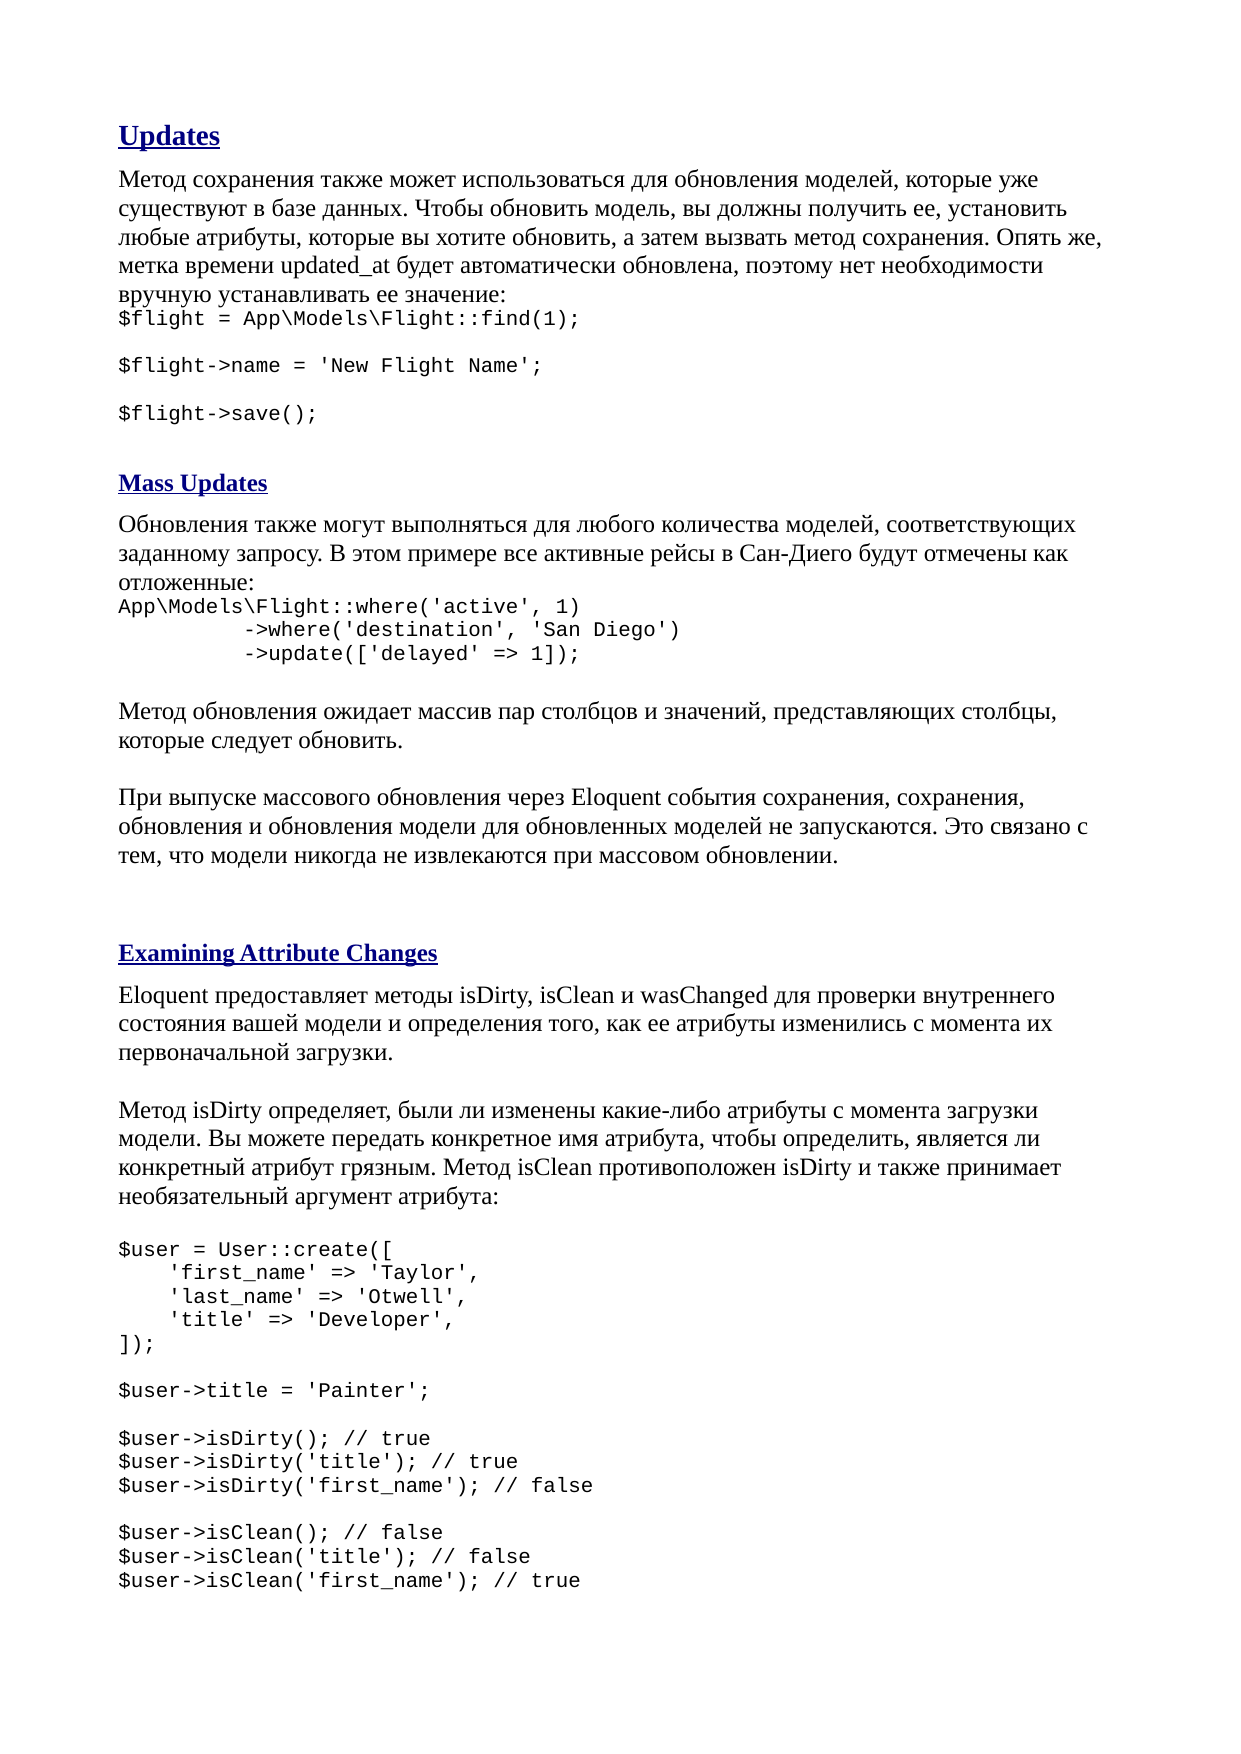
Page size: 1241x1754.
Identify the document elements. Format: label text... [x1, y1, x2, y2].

subtitle Mass Updates [118, 468, 1122, 497]
text Eloquent предоставляет методы isDirty, isClean и wasChanged для проверки внутреннего состояния вашей модели и определения того, как ее атрибуты изменились с момента их первоначальной загрузки. Метод isDirty определяет, были ли изменены какие-либо атрибуты с момента загрузки модели. Вы можете передать конкретное имя атрибута, чтобы определить, является ли конкретный атрибут грязным. Метод isClean противоположен isDirty и также принимает необязательный аргумент атрибута: [118, 980, 1122, 1210]
text $user->isDirty('title'); // true [118, 1451, 1122, 1475]
text $user->isDirty(); // true [118, 1428, 1122, 1451]
text Обновления также могут выполняться для любого количества моделей, соответствующих заданному запросу. В этом примере все активные рейсы в Сан-Диего будут отмечены как отложенные: [118, 509, 1122, 596]
text $user->isClean('title'); // false [118, 1546, 1122, 1569]
text $flight->save(); [118, 402, 1122, 426]
text $user->isClean(); // false [118, 1522, 1122, 1546]
subtitle Examining Attribute Changes [118, 938, 1122, 967]
text $user = User::create([ [118, 1238, 1122, 1262]
text ]); [118, 1333, 1122, 1357]
text Метод сохранения также может использоваться для обновления моделей, которые уже существуют в базе данных. Чтобы обновить модель, вы должны получить ее, установить любые атрибуты, которые вы хотите обновить, а затем вызвать метод сохранения. Опять же, метка времени updated_at будет автоматически обновлена, поэтому нет необходимости вручную устанавливать ее значение: [118, 164, 1122, 308]
text ->update(['delayed' => 1]); [118, 643, 1122, 667]
text 'title' => 'Developer', [118, 1309, 1122, 1333]
text App\Models\Flight::where('active', 1) [118, 596, 1122, 619]
text Метод обновления ожидает массив пар столбцов и значений, представляющих столбцы, которые следует обновить. При выпуске массового обновления через Eloquent события сохранения, сохранения, обновления и обновления модели для обновленных моделей не запускаются. Это связано с тем, что модели никогда не извлекаются при массовом обновлении. [118, 696, 1122, 868]
text $user->isClean('first_name'); // true [118, 1569, 1122, 1593]
text $flight->name = 'New Flight Name'; [118, 355, 1122, 379]
text $user->isDirty('first_name'); // false [118, 1475, 1122, 1499]
text $flight = App\Models\Flight::find(1); [118, 308, 1122, 332]
text ->where('destination', 'San Diego') [118, 619, 1122, 643]
text $user->title = 'Painter'; [118, 1380, 1122, 1404]
text 'first_name' => 'Taylor', [118, 1262, 1122, 1286]
subtitle Updates [118, 118, 1122, 152]
text 'last_name' => 'Otwell', [118, 1286, 1122, 1309]
